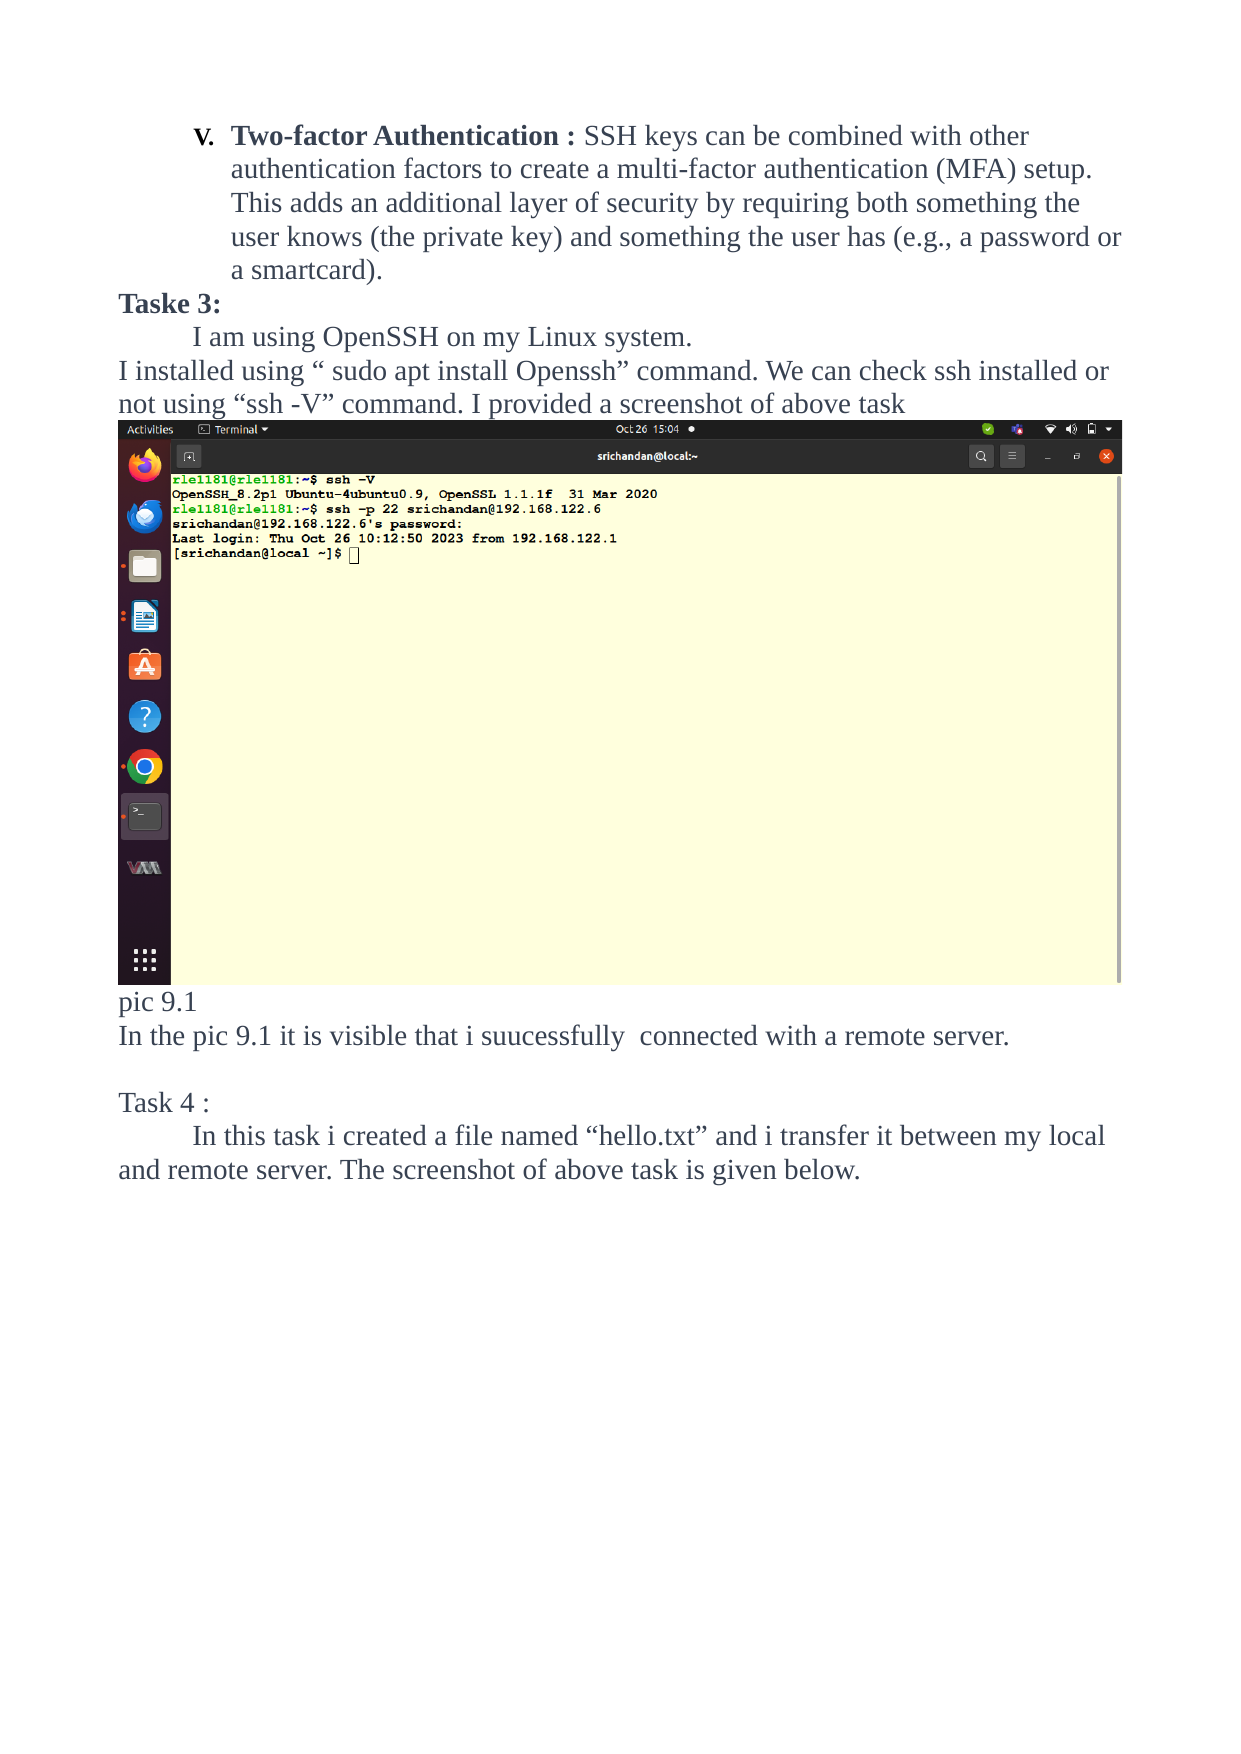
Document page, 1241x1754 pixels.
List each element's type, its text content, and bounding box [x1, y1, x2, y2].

picture [118, 420, 1123, 985]
text In the pic 9.1 it is visible that i suucessfully connected with a remote server. [118, 1018, 1122, 1051]
text I am using OpenSSH on my Linux system. [118, 319, 1122, 353]
text In this task i created a file named “hello.txt” and i transfer it between my local and remote server. The screenshot of above task is given below. [118, 1118, 1122, 1186]
text pic 9.1 [118, 985, 1122, 1018]
list Two-factor Authentication : SSH keys can be combined with other authentication factors to create a multi-factor authentication (MFA) setup. This adds an additional layer of security by requiring both something the user knows (the private key) and something the user has (e.g., a password or a smartcard). [193, 118, 1122, 286]
text Task 4 : [118, 1085, 1122, 1118]
text I installed using “ sudo apt install Openssh” command. We can check ssh installed or not using “ssh -V” command. I provided a screenshot of above task [118, 353, 1122, 420]
text Taske 3: [118, 286, 1122, 319]
